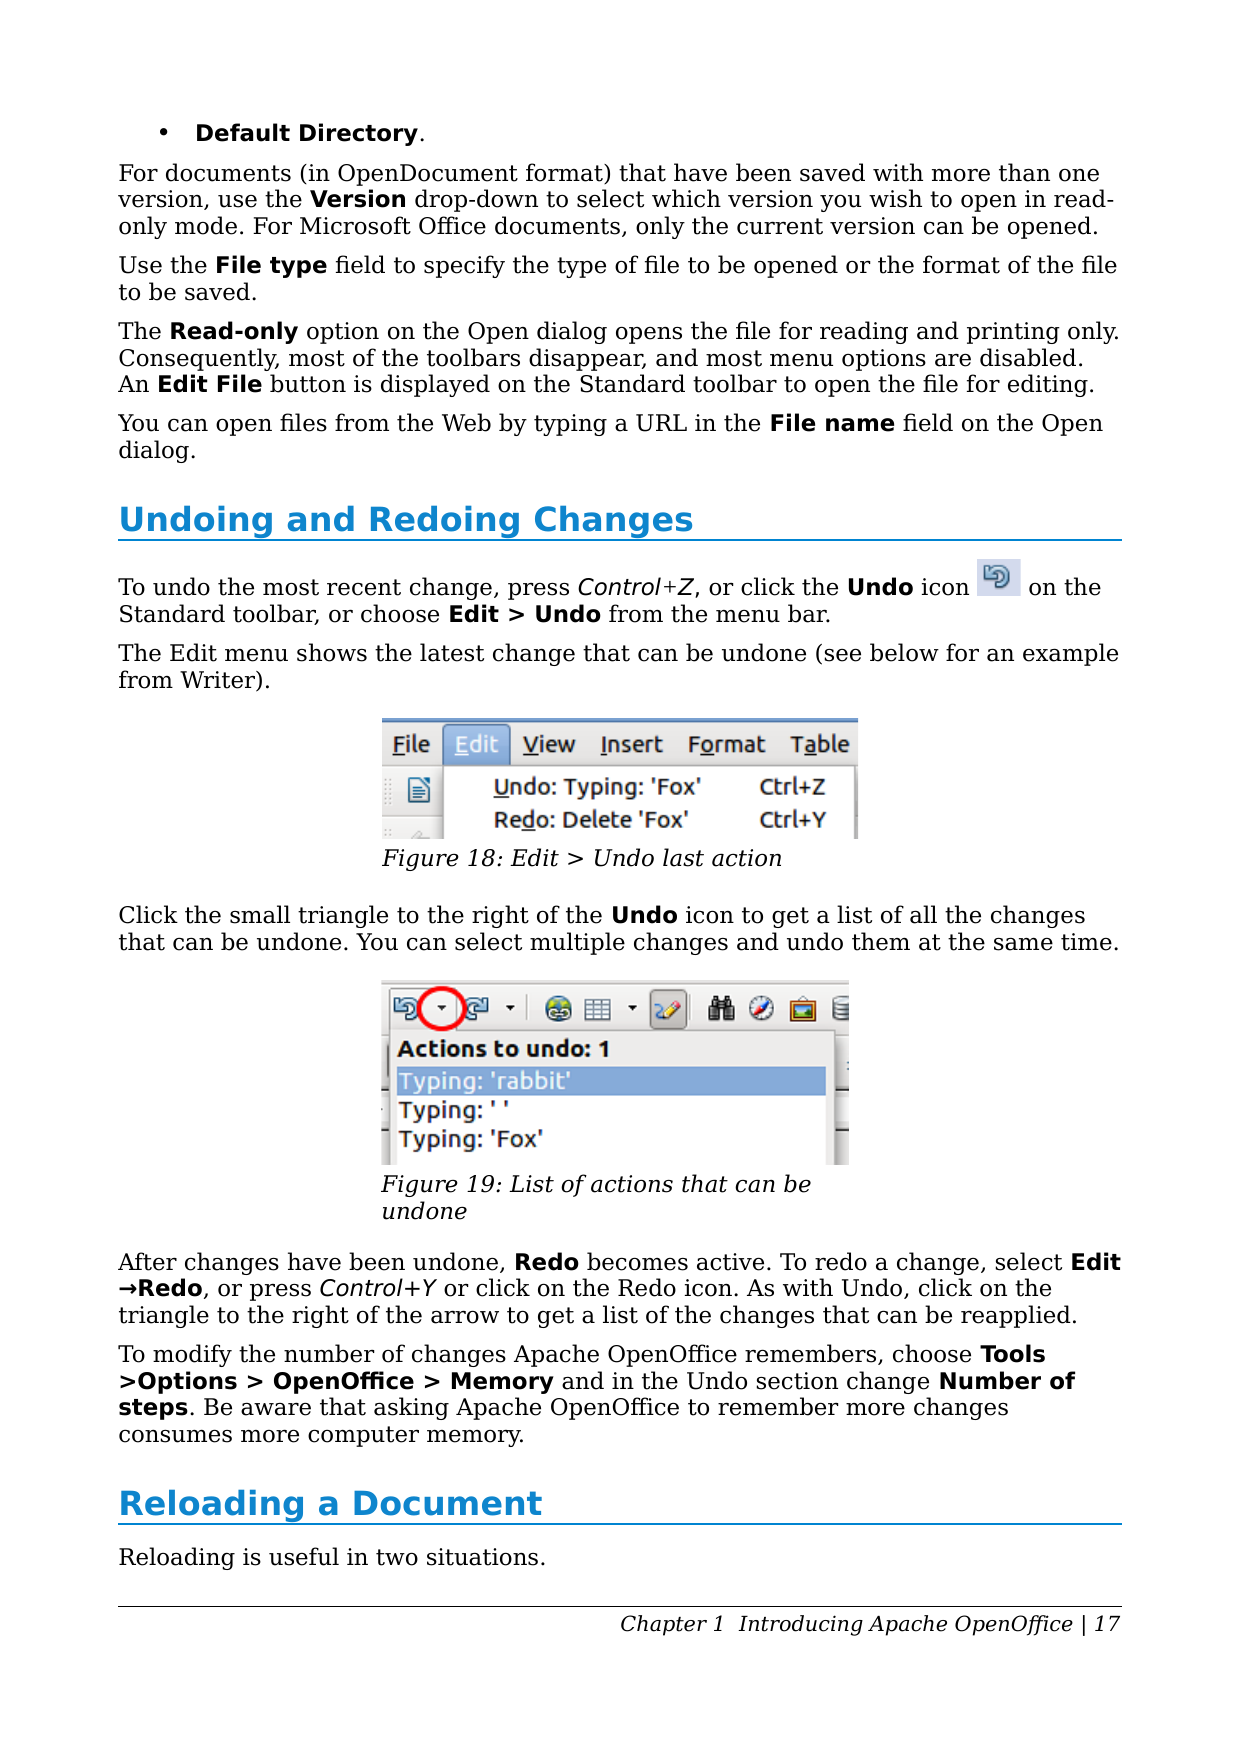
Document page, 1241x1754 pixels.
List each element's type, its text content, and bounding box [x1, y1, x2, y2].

text You can open files from the Web by typing a URL in the File name field on the Open dialog. [118, 411, 1122, 464]
text The Read-only option on the Open dialog opens the file for reading and printing only. Consequently, most of the toolbars disappear, and most menu options are disabled. An Edit File button is displayed on the Standard toolbar to open the file for editing. [118, 318, 1122, 398]
text Figure 18: Edit > Undo last action [382, 845, 858, 872]
text Reloading is useful in two situations. [118, 1544, 1122, 1571]
subtitle Undoing and Redoing Changes [118, 500, 1122, 539]
text After changes have been undone, Redo becomes active. To redo a change, select Edit →Redo, or press Control+Y or click on the Redo icon. As with Undo, click on the triangle to the right of the arrow to get a list of the changes that can be reapplied. [118, 1249, 1122, 1329]
text Use the File type field to specify the type of file to be opened or the format of the file to be saved. [118, 252, 1122, 306]
text For documents (in OpenDocument format) that have been saved with more than one version, use the Version drop-down to select which version you wish to open in read-only mode. For Microsoft Office documents, only the current version can be opened. [118, 160, 1122, 240]
text To modify the number of changes Apache OpenOffice remembers, choose Tools >Options > OpenOffice > Memory and in the Undo section change Number of steps. Be aware that asking Apache OpenOffice to remember more changes consumes more computer memory. [118, 1341, 1122, 1448]
picture [382, 718, 859, 839]
picture [977, 559, 1021, 596]
subtitle Reloading a Document [118, 1484, 1122, 1523]
text To undo the most recent change, press Control+Z, or click the Undo icon on the Standard toolbar, or choose Edit > Undo from the menu bar. [118, 560, 1122, 628]
text Click the small triangle to the right of the Undo icon to get a list of all the changes that can be undone. You can select multiple changes and undo them at the same time. [118, 902, 1122, 955]
picture [381, 980, 849, 1165]
list Default Directory. [156, 118, 1122, 147]
text Figure 19: List of actions that can be undone [381, 1171, 859, 1224]
text The Edit menu shows the latest change that can be undone (see below for an example from Writer). [118, 640, 1122, 694]
